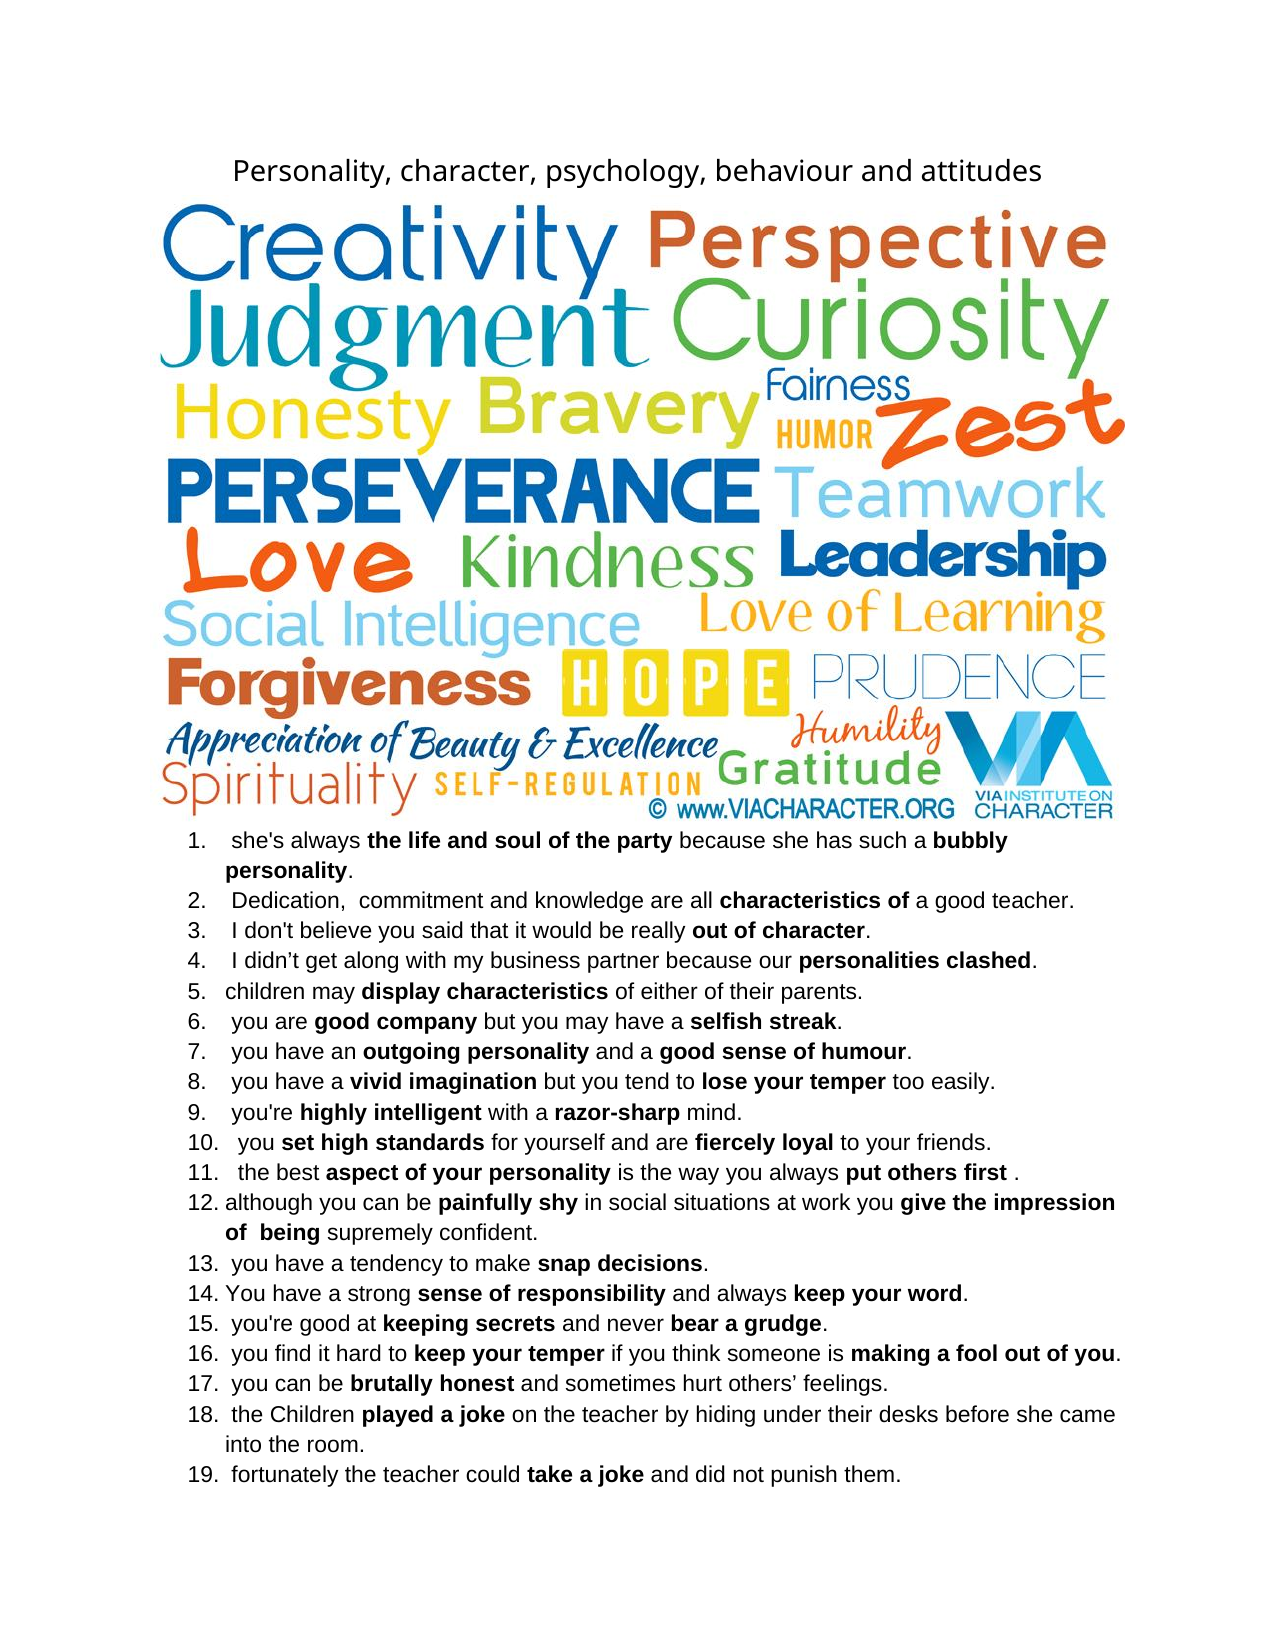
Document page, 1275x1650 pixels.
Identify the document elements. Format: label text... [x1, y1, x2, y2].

list I don't believe you said that it would be really out of character. [187, 917, 1125, 943]
list she's always the life and soul of the party because she has such a bubbly personality. [187, 827, 1125, 883]
list you find it hard to keep your temper if you think someone is making a fool out of you. [187, 1340, 1125, 1366]
list you have a tendency to make snap decisions. [187, 1249, 1125, 1276]
list you're highly intelligent with a razor-sharp mind. [187, 1098, 1125, 1125]
list you have an outgoing personality and a good sense of humour. [187, 1038, 1125, 1064]
list You have a strong sense of responsibility and always keep your word. [187, 1280, 1125, 1306]
text Personality, character, psychology, behaviour and attitudes [150, 150, 1125, 190]
list you have a vivid imagination but you tend to lose your temper too easily. [187, 1068, 1125, 1094]
list you set high standards for yourself and are fiercely loyal to your friends. [187, 1129, 1125, 1155]
picture [150, 195, 1125, 823]
list although you can be painfully shy in social situations at work you give the impression of being supremely confident. [187, 1189, 1125, 1246]
list you can be brutally honest and sometimes hurt others’ feelings. [187, 1370, 1125, 1397]
list children may display characteristics of either of their parents. [187, 978, 1125, 1004]
list I didn’t get along with my business partner because our personalities clashed. [187, 947, 1125, 974]
list the best aspect of your personality is the way you always put others first . [187, 1159, 1125, 1185]
list you're good at keeping secrets and never bear a grudge. [187, 1310, 1125, 1336]
list Dedication, commitment and knowledge are all characteristics of a good teacher. [187, 887, 1125, 913]
list fortunately the teacher could take a joke and did not punish them. [187, 1461, 1125, 1487]
list you are good company but you may have a selfish streak. [187, 1008, 1125, 1034]
list the Children played a joke on the teacher by hiding under their desks before she came into the room. [187, 1401, 1125, 1457]
